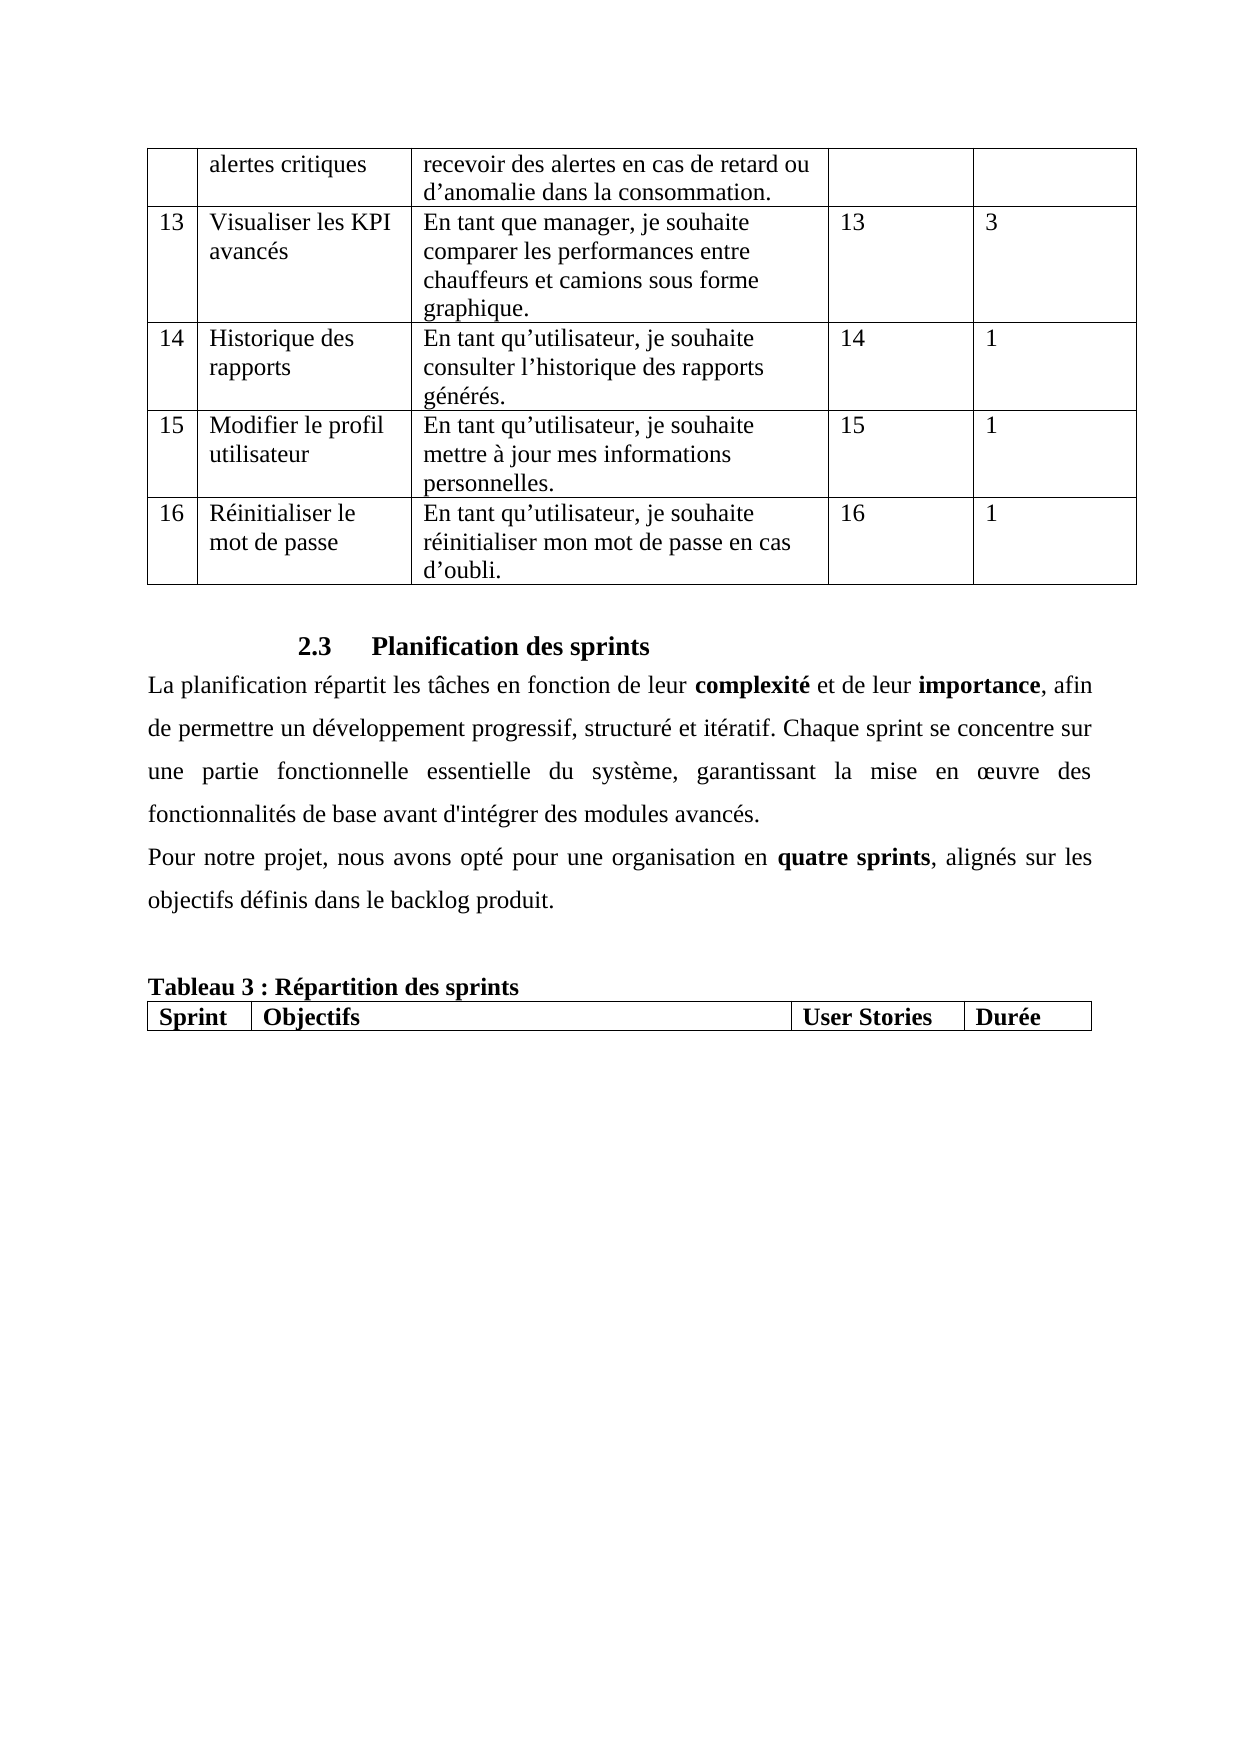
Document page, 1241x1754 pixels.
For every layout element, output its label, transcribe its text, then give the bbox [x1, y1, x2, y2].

table_cell 1 [974, 323, 1136, 409]
table_cell 16 [829, 498, 973, 584]
table_header Objectifs [252, 1002, 791, 1030]
table_cell Réinitialiser le mot de passe [198, 498, 411, 584]
list Planification des sprints [298, 631, 1093, 662]
table_cell 15 [148, 411, 197, 497]
table_cell alertes critiques [198, 149, 411, 206]
table_cell recevoir des alertes en cas de retard ou d’anomalie dans la consommation. [412, 149, 828, 206]
table_header User Stories [792, 1002, 964, 1030]
table_cell 1 [974, 411, 1136, 497]
table_cell Historique des rapports [198, 323, 411, 409]
table_cell 14 [148, 323, 197, 409]
table_header Sprint [148, 1002, 251, 1030]
table_header Durée [965, 1002, 1091, 1030]
table_cell 13 [148, 207, 197, 322]
table_cell [974, 149, 1136, 206]
table_cell 3 [974, 207, 1136, 322]
table_cell En tant que manager, je souhaite comparer les performances entre chauffeurs et camions sous forme graphique. [412, 207, 828, 322]
table_cell 1 [974, 498, 1136, 584]
table_cell Visualiser les KPI avancés [198, 207, 411, 322]
table_cell 15 [829, 411, 973, 497]
table_cell En tant qu’utilisateur, je souhaite mettre à jour mes informations personnelles. [412, 411, 828, 497]
table_cell 13 [829, 207, 973, 322]
table_cell Modifier le profil utilisateur [198, 411, 411, 497]
table_cell 14 [829, 323, 973, 409]
table_cell En tant qu’utilisateur, je souhaite consulter l’historique des rapports générés. [412, 323, 828, 409]
text La planification répartit les tâches en fonction de leur complexité et de leur importance, afin de permettre un développement progressif, structuré et itératif. Chaque sprint se concentre sur une partie fonctionnelle essentielle du système, garantissant la mise en œuvre des fonctionnalités de base avant d'intégrer des modules avancés. [148, 670, 1093, 828]
text Pour notre projet, nous avons opté pour une organisation en quatre sprints, alignés sur les objectifs définis dans le backlog produit. [148, 842, 1093, 914]
table_cell 16 [148, 498, 197, 584]
table_cell [829, 149, 973, 206]
table_cell En tant qu’utilisateur, je souhaite réinitialiser mon mot de passe en cas d’oubli. [412, 498, 828, 584]
text Tableau 3 : Répartition des sprints [148, 972, 1093, 1001]
table_cell [148, 149, 197, 206]
